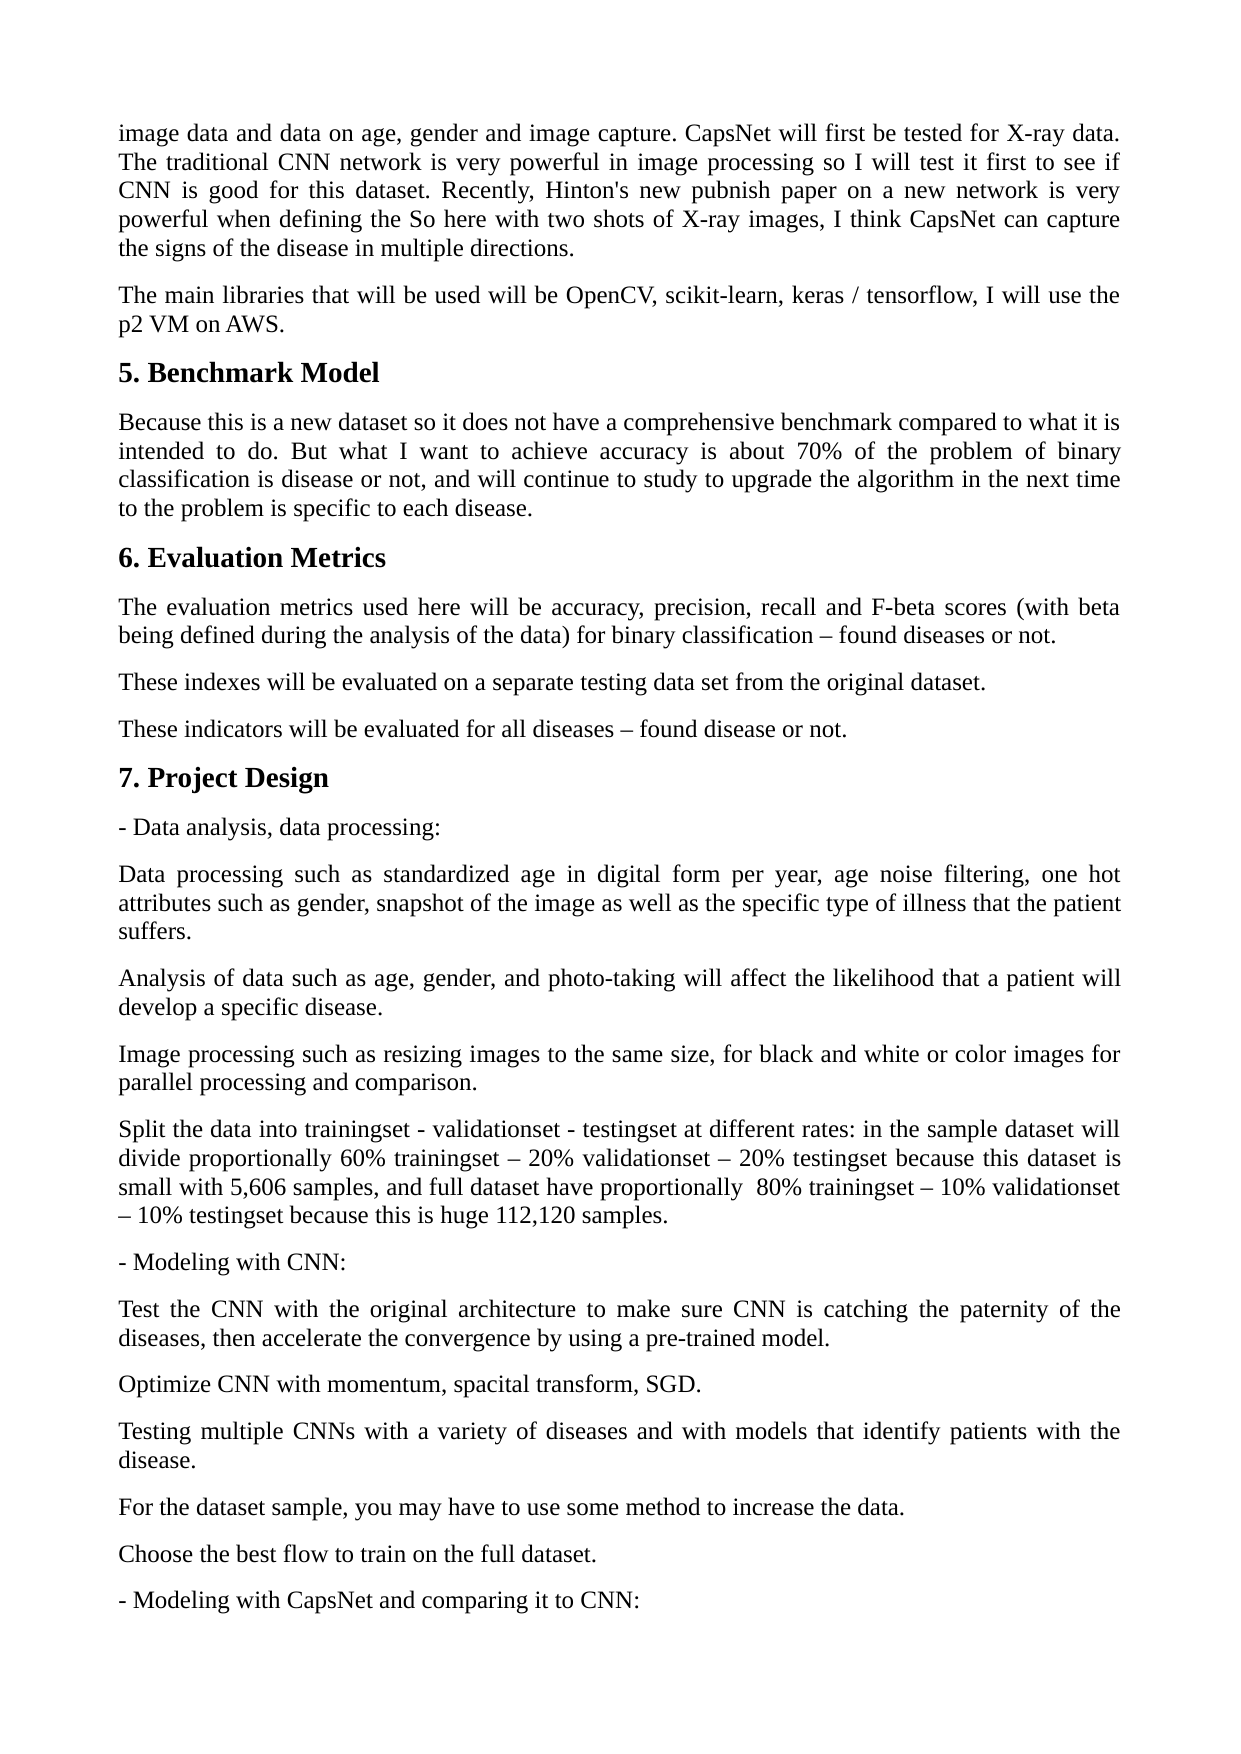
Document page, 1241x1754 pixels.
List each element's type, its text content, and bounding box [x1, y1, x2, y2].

text These indicators will be evaluated for all diseases – found disease or not. [118, 714, 1122, 743]
text Test the CNN with the original architecture to make sure CNN is catching the paternity of the diseases, then accelerate the convergence by using a pre-trained model. [118, 1294, 1122, 1352]
text 5. Benchmark Model [118, 355, 1122, 389]
text - Modeling with CNN: [118, 1247, 1122, 1276]
text These indexes will be evaluated on a separate testing data set from the original dataset. [118, 667, 1122, 696]
text - Modeling with CapsNet and comparing it to CNN: [118, 1585, 1122, 1614]
text Data processing such as standardized age in digital form per year, age noise filtering, one hot attributes such as gender, snapshot of the image as well as the specific type of illness that the patient suffers. [118, 859, 1122, 945]
text For the dataset sample, you may have to use some method to increase the data. [118, 1492, 1122, 1521]
text 6. Evaluation Metrics [118, 540, 1122, 573]
text Because this is a new dataset so it does not have a comprehensive benchmark compared to what it is intended to do. But what I want to achieve accuracy is about 70% of the problem of binary classification is disease or not, and will continue to study to upgrade the algorithm in the next time to the problem is specific to each disease. [118, 407, 1122, 522]
text The evaluation metrics used here will be accuracy, precision, recall and F-beta scores (with beta being defined during the analysis of the data) for binary classification – found diseases or not. [118, 592, 1122, 649]
text The main libraries that will be used will be OpenCV, scikit-learn, keras / tensorflow, I will use the p2 VM on AWS. [118, 280, 1122, 337]
text Testing multiple CNNs with a variety of diseases and with models that identify patients with the disease. [118, 1416, 1122, 1474]
text Optimize CNN with momentum, spacital transform, SGD. [118, 1369, 1122, 1398]
text Analysis of data such as age, gender, and photo-taking will affect the likelihood that a patient will develop a specific disease. [118, 963, 1122, 1021]
text - Data analysis, data processing: [118, 812, 1122, 841]
text Choose the best flow to train on the full dataset. [118, 1539, 1122, 1567]
text Image processing such as resizing images to the same size, for black and white or color images for parallel processing and comparison. [118, 1039, 1122, 1096]
text image data and data on age, gender and image capture. CapsNet will first be tested for X-ray data. The traditional CNN network is very powerful in image processing so I will test it first to see if CNN is good for this dataset. Recently, Hinton's new pubnish paper on a new network is very powerful when defining the So here with two shots of X-ray images, I think CapsNet can capture the signs of the disease in multiple directions. [118, 118, 1122, 262]
text Split the data into trainingset - validationset - testingset at different rates: in the sample dataset will divide proportionally 60% trainingset – 20% validationset – 20% testingset because this dataset is small with 5,606 samples, and full dataset have proportionally 80% trainingset – 10% validationset – 10% testingset because this is huge 112,120 samples. [118, 1114, 1122, 1229]
text 7. Project Design [118, 761, 1122, 794]
